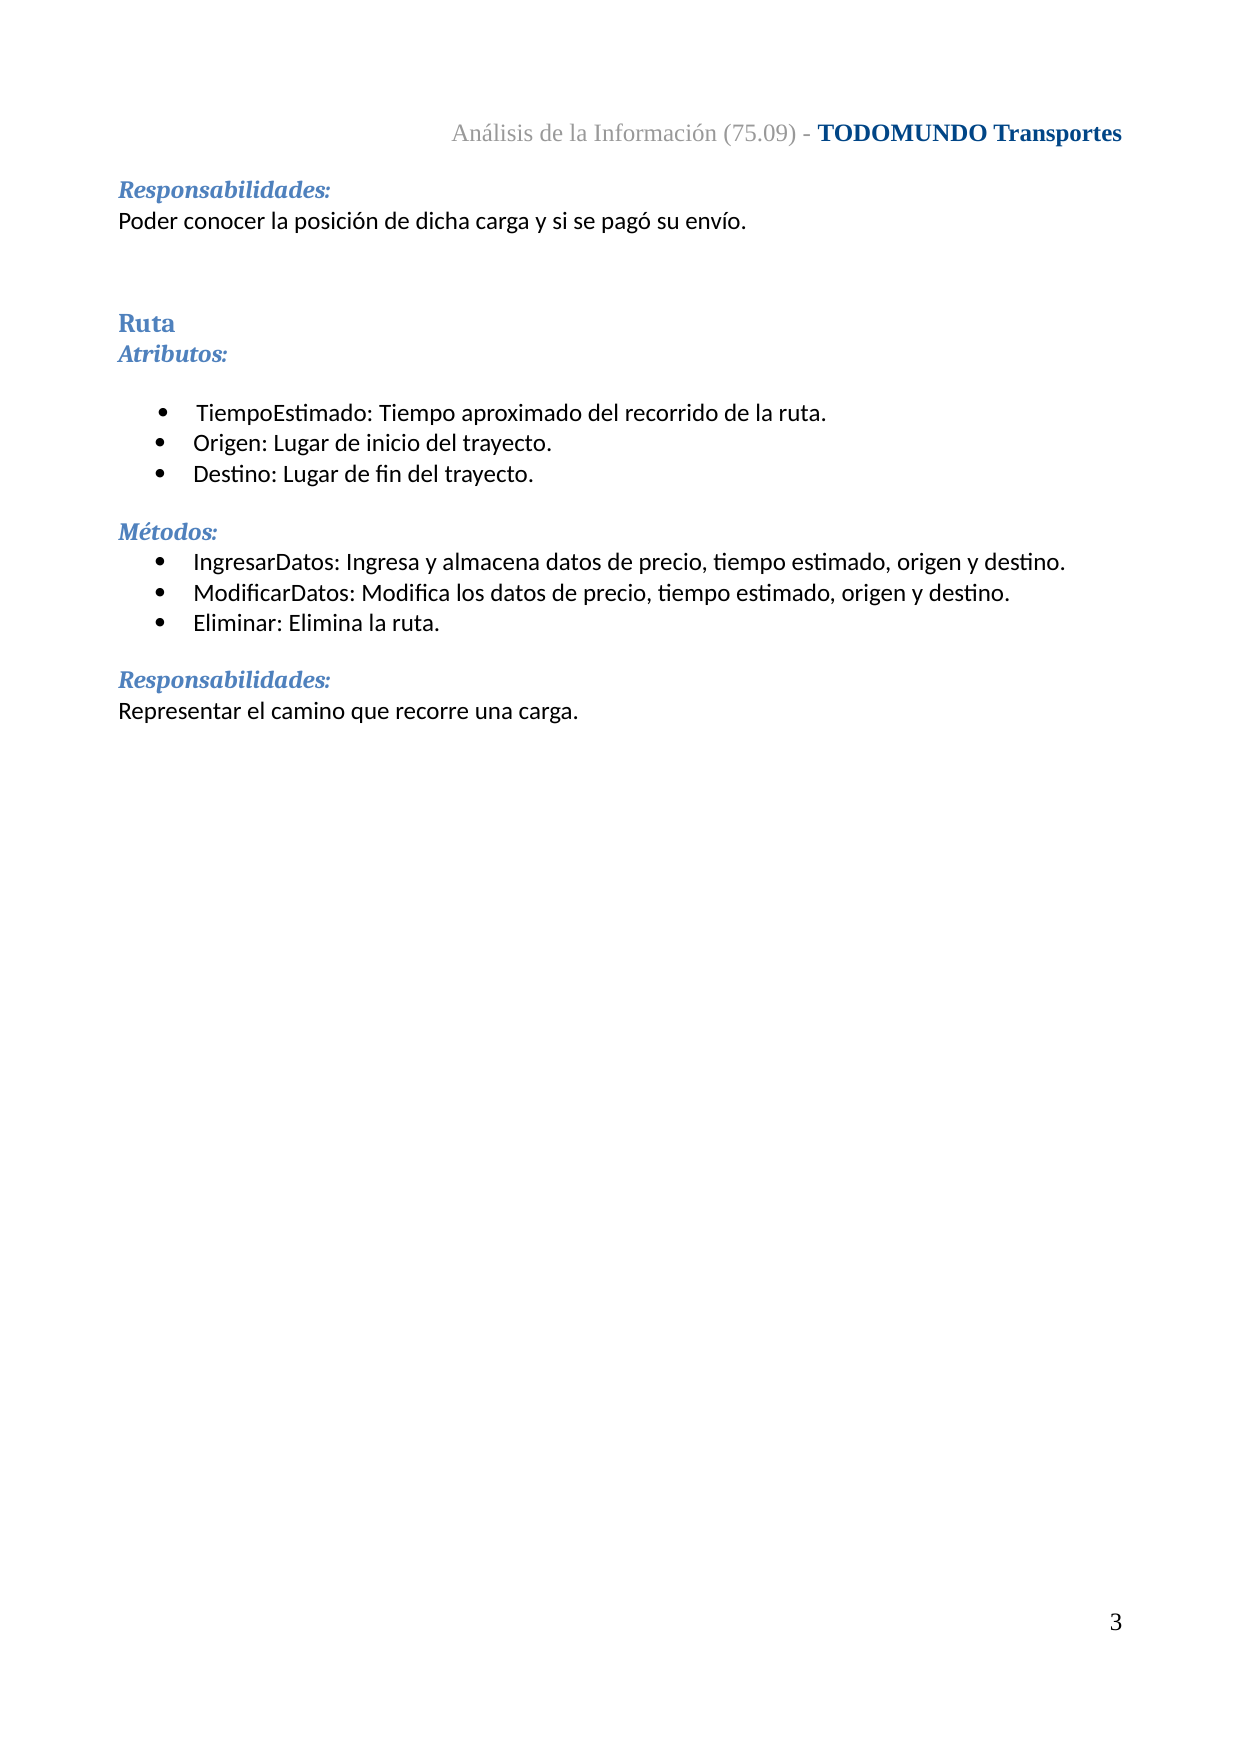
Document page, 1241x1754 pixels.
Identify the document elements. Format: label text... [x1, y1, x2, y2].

text Poder conocer la posición de dicha carga y si se pagó su envío. [118, 205, 1122, 236]
list Eliminar: Elimina la ruta. [156, 607, 1122, 638]
list ModificarDatos: Modifica los datos de precio, tiempo estimado, origen y destino. [156, 577, 1122, 607]
text Responsabilidades: [118, 666, 1122, 695]
list Destino: Lugar de fin del trayecto. [156, 458, 1122, 489]
list Origen: Lugar de inicio del trayecto. [156, 428, 1122, 458]
subtitle Ruta [118, 308, 1122, 339]
text Atributos: [118, 339, 1122, 368]
list TiempoEstimado: Tiempo aproximado del recorrido de la ruta. [159, 397, 1122, 428]
text Responsabilidades: [118, 176, 1122, 205]
text Métodos: [118, 517, 1122, 546]
text Representar el camino que recorre una carga. [118, 695, 1122, 726]
list IngresarDatos: Ingresa y almacena datos de precio, tiempo estimado, origen y destino. [156, 546, 1122, 577]
